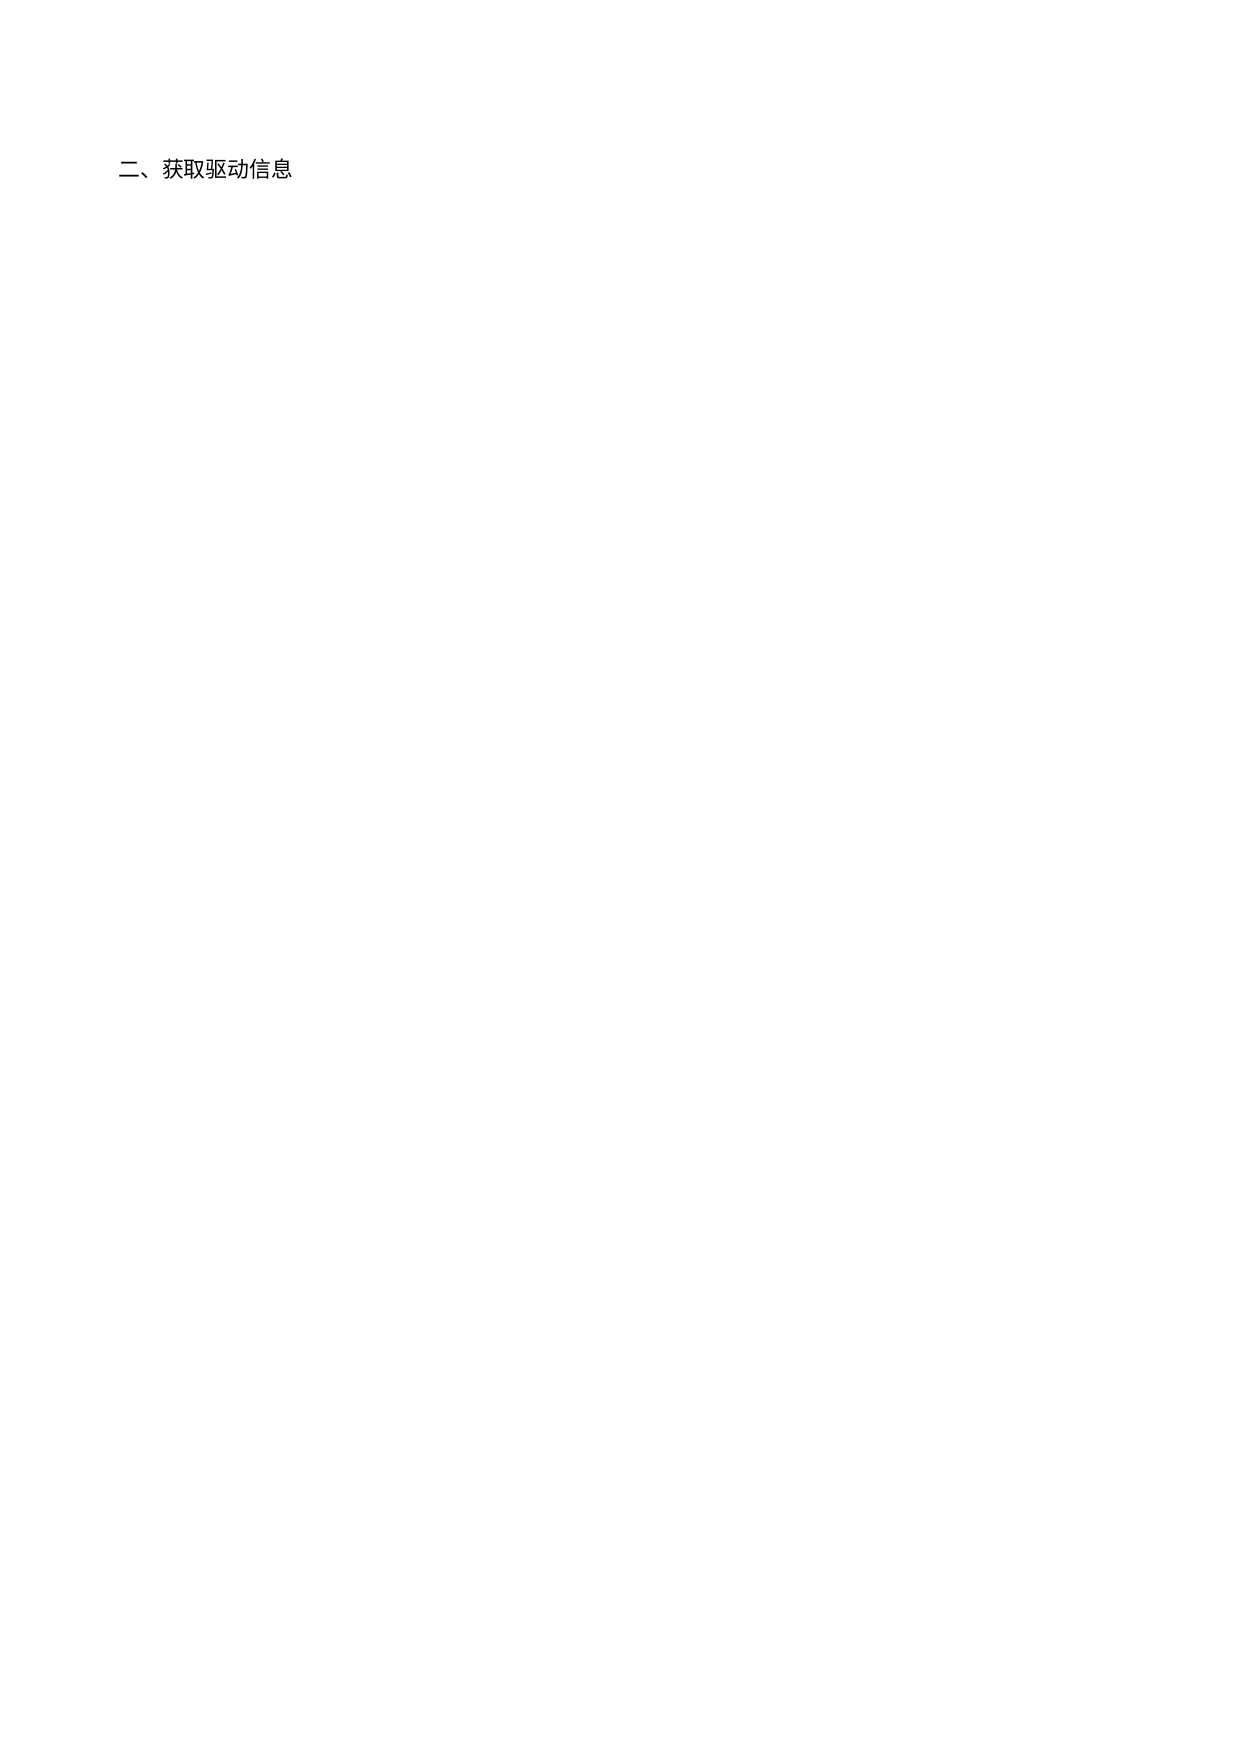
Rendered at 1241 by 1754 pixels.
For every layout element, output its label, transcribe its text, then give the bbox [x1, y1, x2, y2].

text 二、获取驱动信息 [118, 152, 1122, 184]
